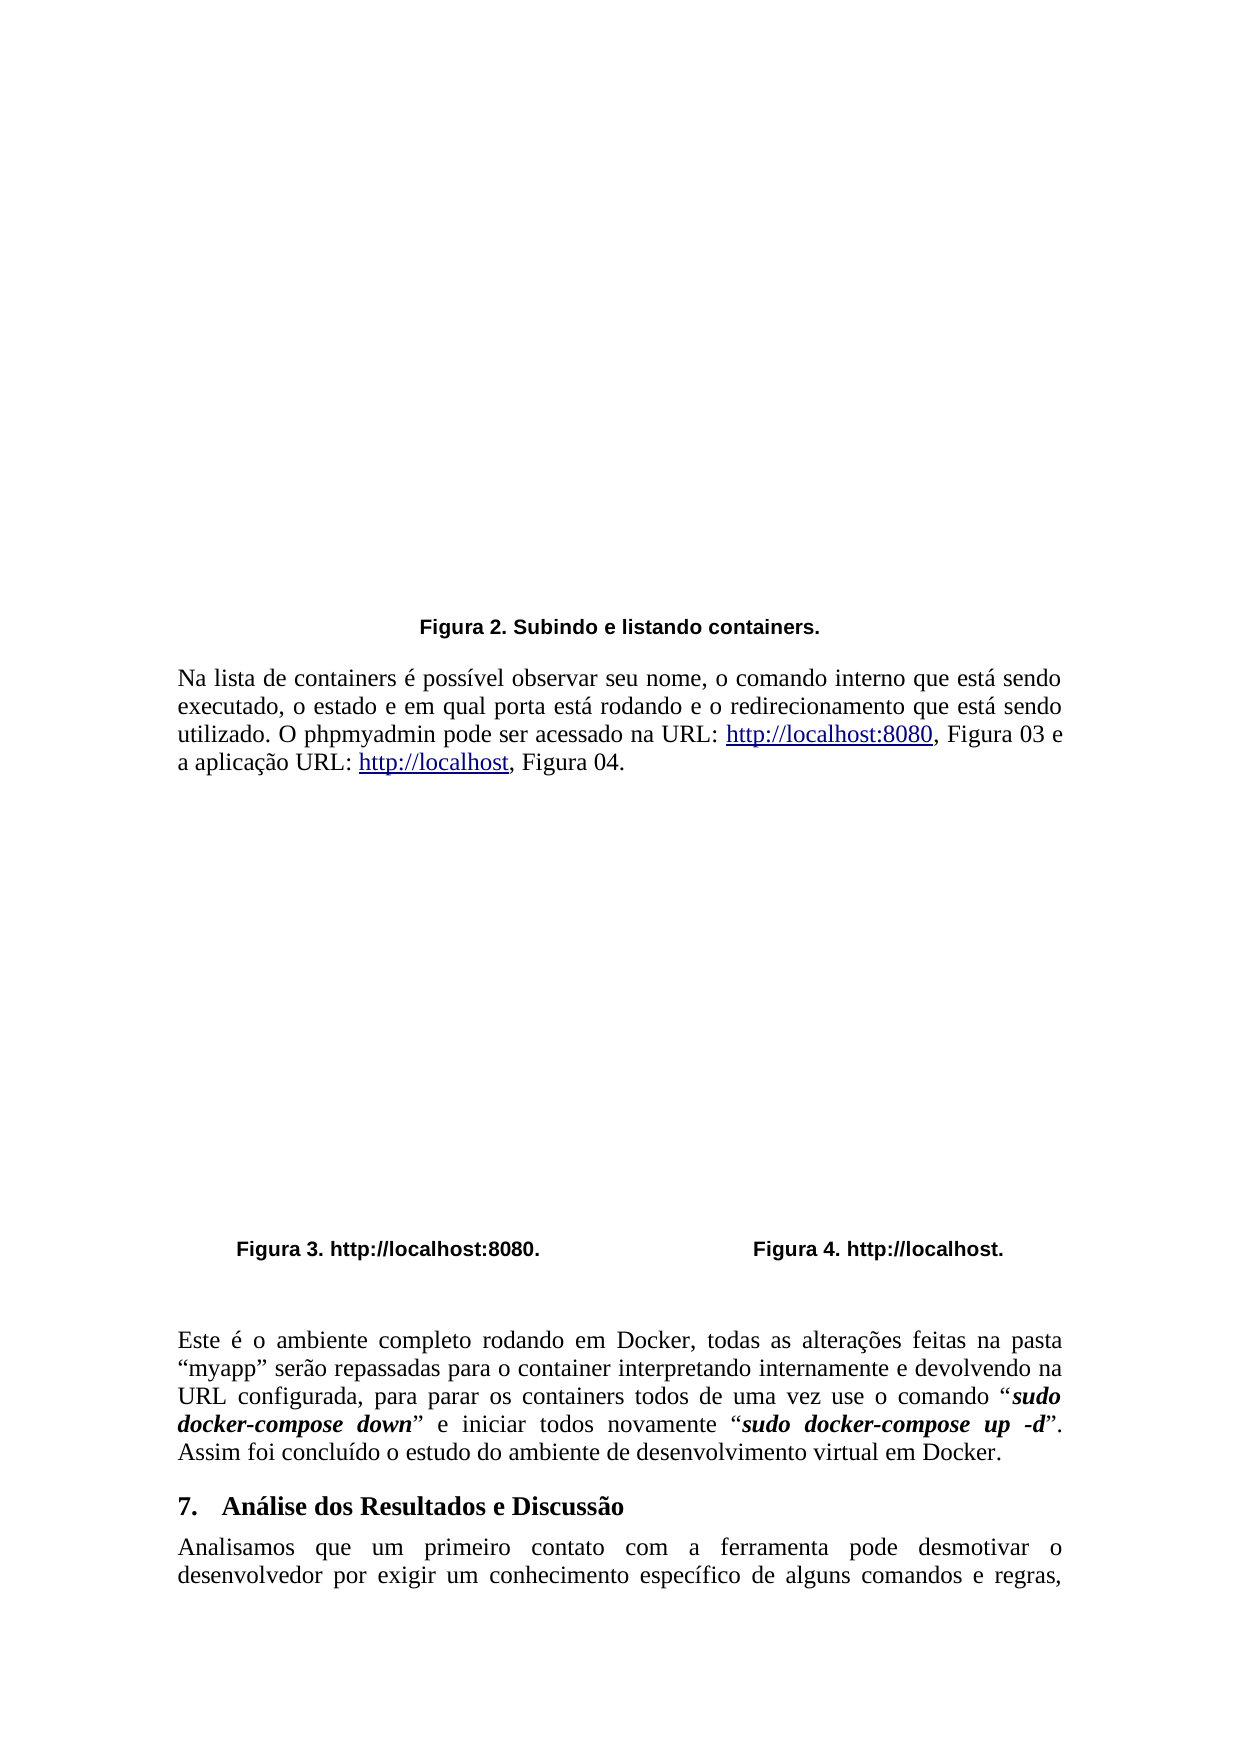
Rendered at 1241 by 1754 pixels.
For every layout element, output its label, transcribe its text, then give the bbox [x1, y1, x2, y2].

text Figura 2. Subindo e listando containers. [177, 616, 1063, 639]
text Figura 3. http://localhost:8080. Figura 4. http://localhost. [177, 1237, 1063, 1261]
text Na lista de containers é possível observar seu nome, o comando interno que está sendo executado, o estado e em qual porta está rodando e o redirecionamento que está sendo utilizado. O phpmyadmin pode ser acessado na URL: http://localhost:8080, Figura 03 e a aplicação URL: http://localhost, Figura 04. [177, 664, 1063, 776]
title Análise dos Resultados e Discussão [177, 1491, 1063, 1521]
text Este é o ambiente completo rodando em Docker, todas as alterações feitas na pasta “myapp” serão repassadas para o container interpretando internamente e devolvendo na URL configurada, para parar os containers todos de uma vez use o comando “sudo docker-compose down” e iniciar todos novamente “sudo docker-compose up -d”. Assim foi concluído o estudo do ambiente de desenvolvimento virtual em Docker. [177, 1326, 1063, 1466]
text Analisamos que um primeiro contato com a ferramenta pode desmotivar o desenvolvedor por exigir um conhecimento específico de alguns comandos e regras, [177, 1533, 1063, 1589]
